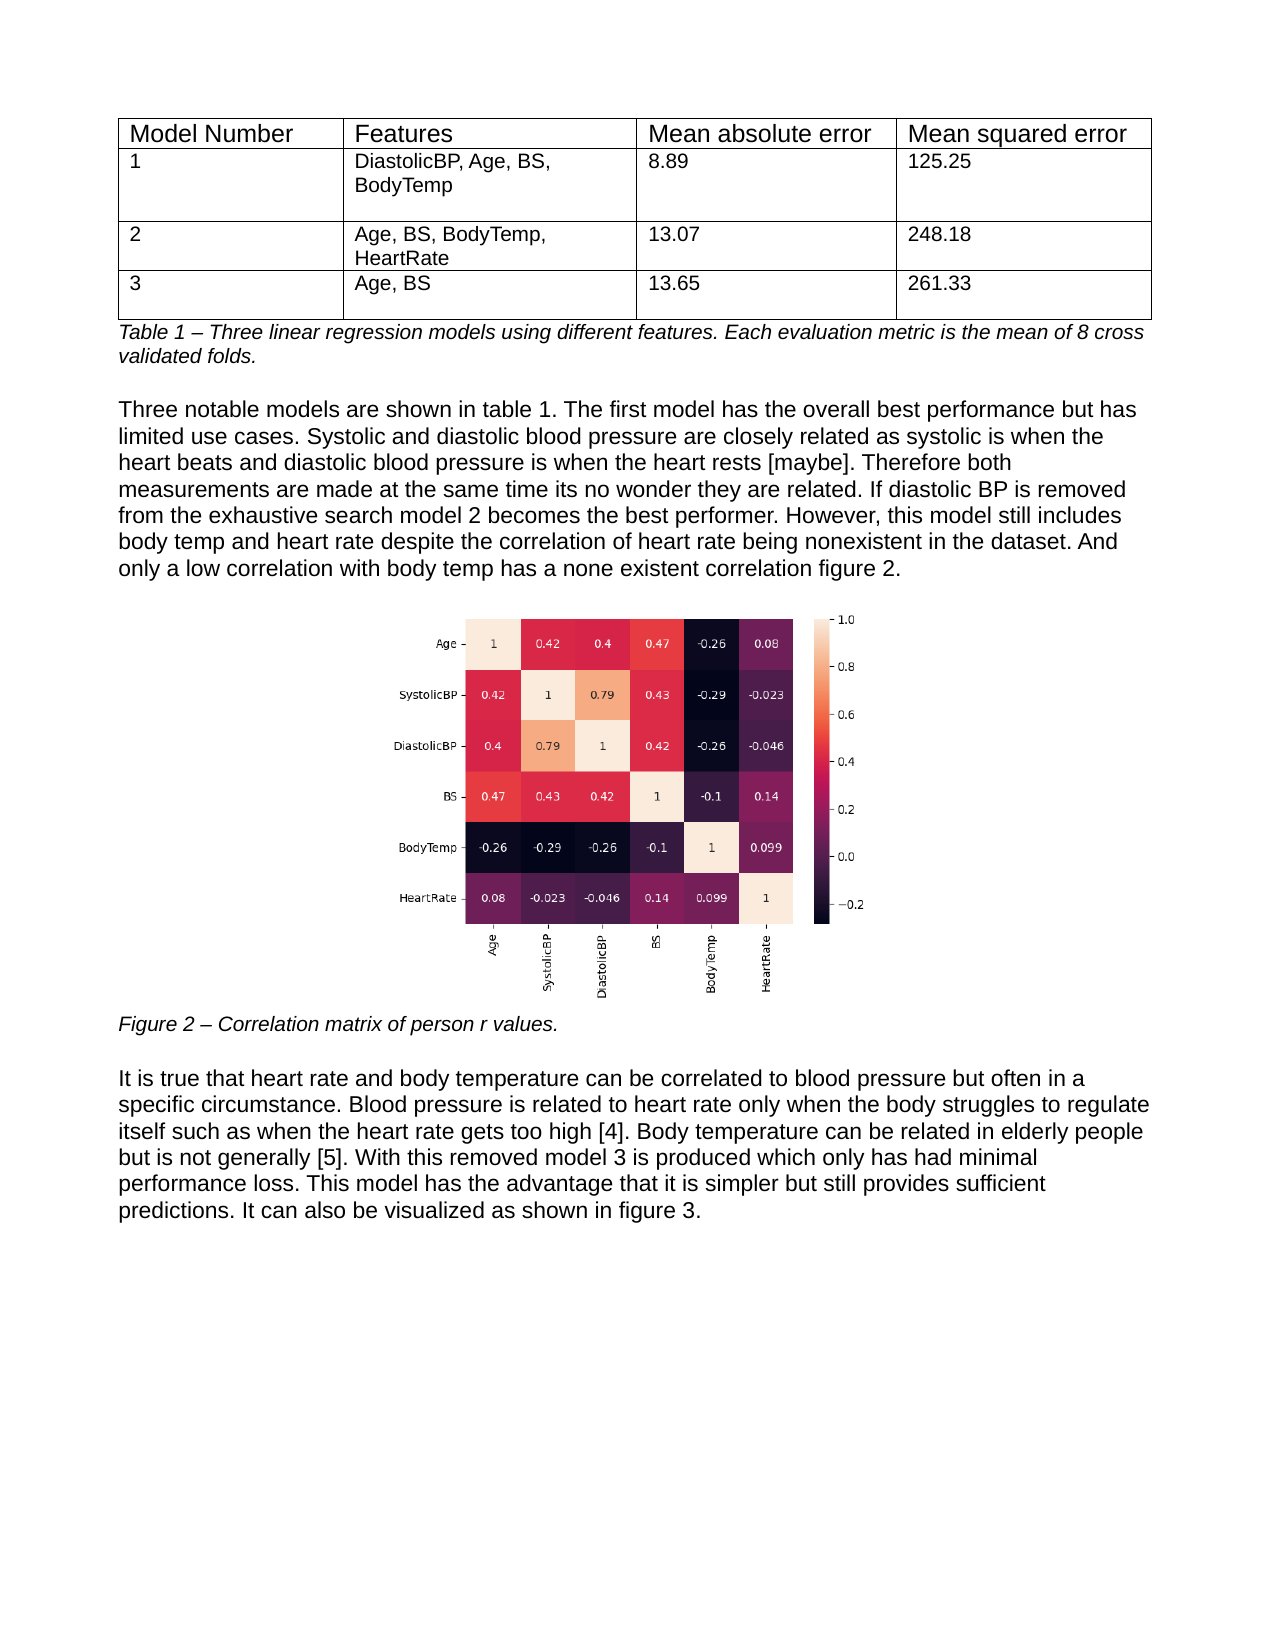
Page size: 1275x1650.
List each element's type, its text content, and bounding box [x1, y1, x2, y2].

table_cell 125.25 [897, 149, 1151, 221]
table_cell 1 [119, 149, 343, 221]
table_cell 13.65 [637, 271, 896, 319]
table_cell 13.07 [637, 222, 896, 270]
picture [385, 606, 872, 1004]
table_cell 3 [119, 271, 343, 319]
table_header Model Number [119, 119, 343, 148]
table_cell Age, BS, BodyTemp, HeartRate [344, 222, 636, 270]
table_header Features [344, 119, 636, 148]
table_cell 261.33 [897, 271, 1151, 319]
text Figure 2 – Correlation matrix of person r values. [118, 1012, 1157, 1036]
table_cell 2 [119, 222, 343, 270]
table_cell DiastolicBP, Age, BS, BodyTemp [344, 149, 636, 221]
table_header Mean absolute error [637, 119, 896, 148]
table_cell 248.18 [897, 222, 1151, 270]
text Three notable models are shown in table 1. The first model has the overall best performance but has limited use cases. Systolic and diastolic blood pressure are closely related as systolic is when the heart beats and diastolic blood pressure is when the heart rests [maybe]. Therefore both measurements are made at the same time its no wonder they are related. If diastolic BP is removed from the exhaustive search model 2 becomes the best performer. However, this model still includes body temp and heart rate despite the correlation of heart rate being nonexistent in the dataset. And only a low correlation with body temp has a none existent correlation figure 2. [118, 396, 1157, 581]
table_cell Age, BS [344, 271, 636, 319]
text Table 1 – Three linear regression models using different features. Each evaluation metric is the mean of 8 cross validated folds. [118, 320, 1157, 368]
table_header Mean squared error [897, 119, 1151, 148]
table_cell 8.89 [637, 149, 896, 221]
text It is true that heart rate and body temperature can be correlated to blood pressure but often in a specific circumstance. Blood pressure is related to heart rate only when the body struggles to regulate itself such as when the heart rate gets too high [4]. Body temperature can be related in elderly people but is not generally [5]. With this removed model 3 is produced which only has had minimal performance loss. This model has the advantage that it is simpler but still provides sufficient predictions. It can also be visualized as shown in figure 3. [118, 1065, 1157, 1252]
